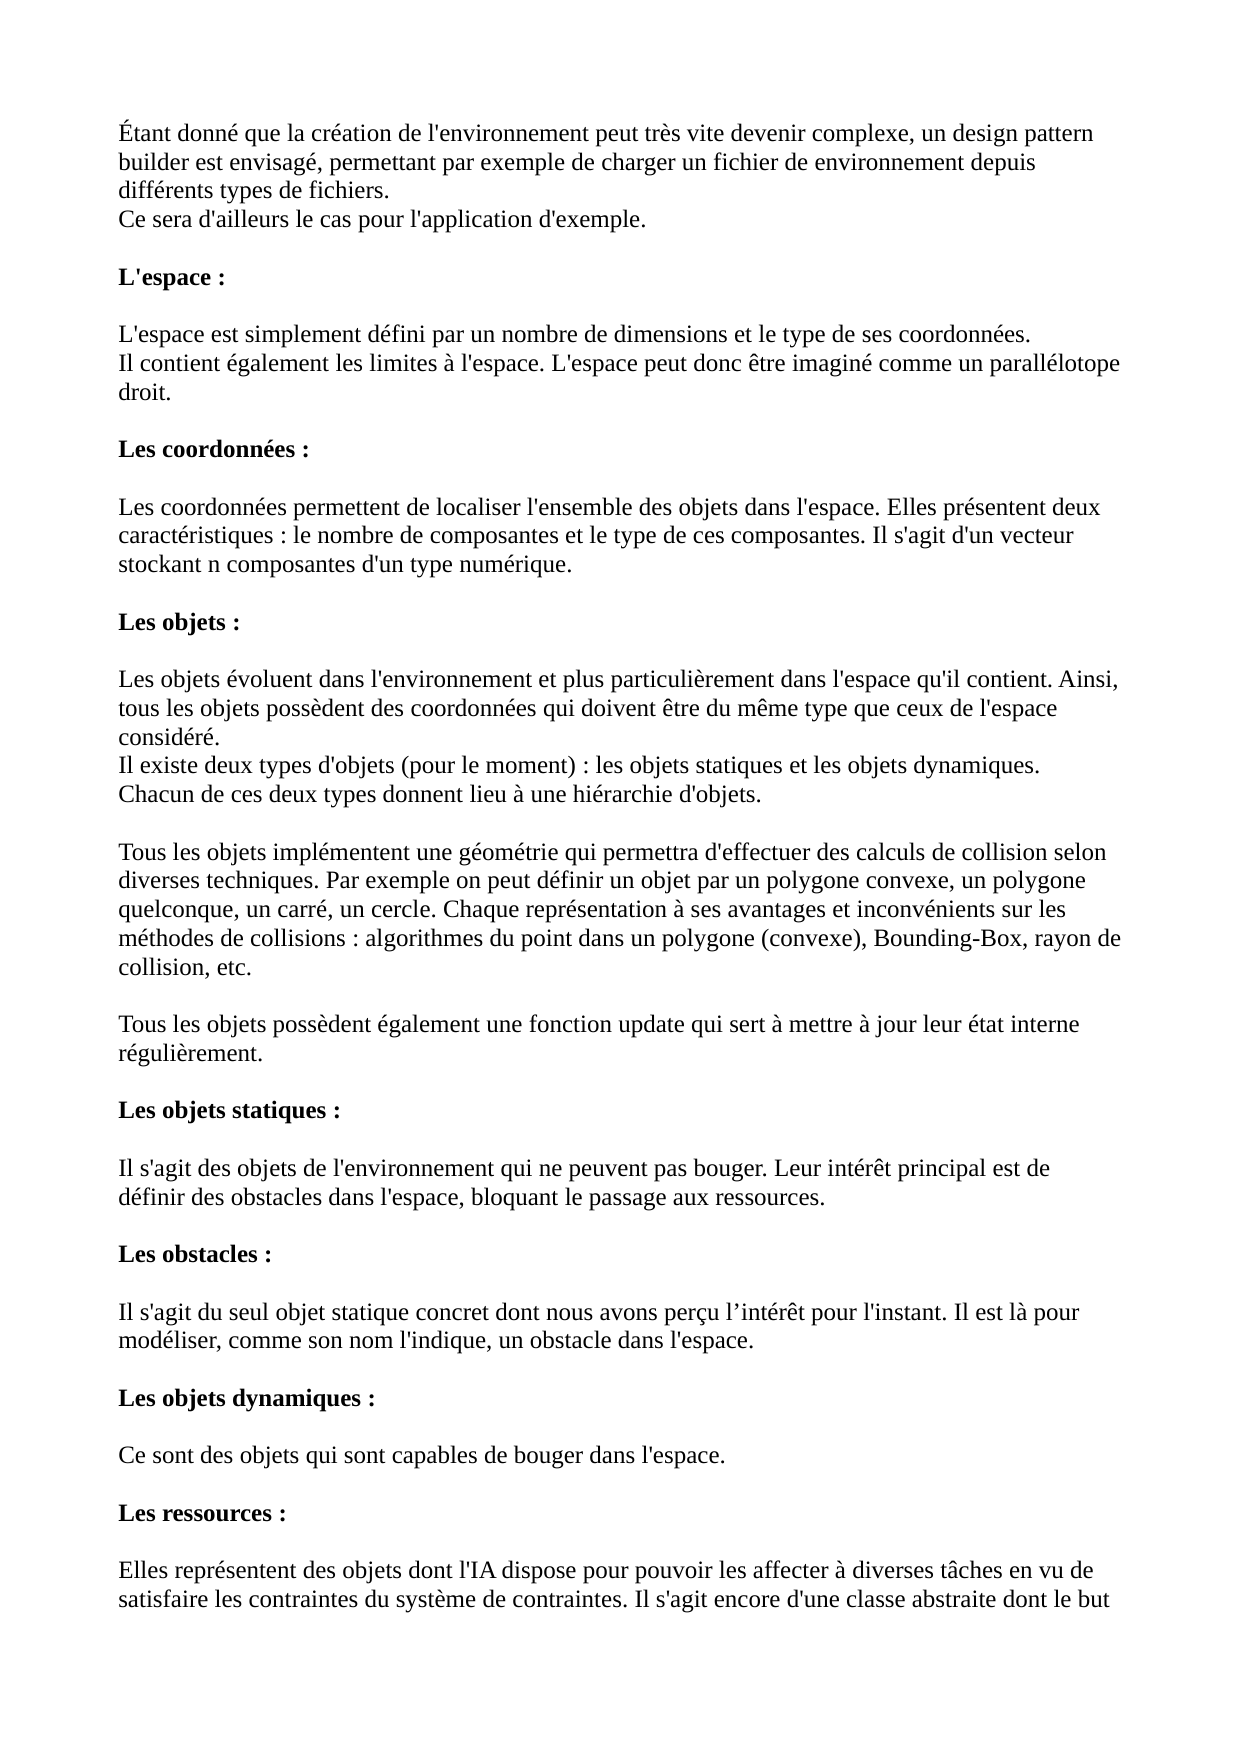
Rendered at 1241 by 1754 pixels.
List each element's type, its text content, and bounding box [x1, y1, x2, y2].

text Ce sera d'ailleurs le cas pour l'application d'exemple. [118, 204, 1122, 233]
text Les obstacles : [118, 1239, 1122, 1268]
text Il existe deux types d'objets (pour le moment) : les objets statiques et les objets dynamiques. Chacun de ces deux types donnent lieu à une hiérarchie d'objets. [118, 751, 1122, 808]
text L'espace : [118, 262, 1122, 291]
text Les objets dynamiques : [118, 1383, 1122, 1412]
text Les objets : [118, 607, 1122, 636]
text Ce sont des objets qui sont capables de bouger dans l'espace. [118, 1441, 1122, 1469]
text Les objets évoluent dans l'environnement et plus particulièrement dans l'espace qu'il contient. Ainsi, tous les objets possèdent des coordonnées qui doivent être du même type que ceux de l'espace considéré. [118, 664, 1122, 751]
text Les ressources : [118, 1498, 1122, 1527]
text Il s'agit des objets de l'environnement qui ne peuvent pas bouger. Leur intérêt principal est de définir des obstacles dans l'espace, bloquant le passage aux ressources. [118, 1153, 1122, 1211]
text Il s'agit du seul objet statique concret dont nous avons perçu l’intérêt pour l'instant. Il est là pour modéliser, comme son nom l'indique, un obstacle dans l'espace. [118, 1297, 1122, 1354]
text L'espace est simplement défini par un nombre de dimensions et le type de ses coordonnées. Il contient également les limites à l'espace. L'espace peut donc être imaginé comme un parallélotope droit. [118, 319, 1122, 406]
text Les objets statiques : [118, 1096, 1122, 1124]
text Elles représentent des objets dont l'IA dispose pour pouvoir les affecter à diverses tâches en vu de satisfaire les contraintes du système de contraintes. Il s'agit encore d'une classe abstraite dont le but [118, 1556, 1122, 1613]
text Étant donné que la création de l'environnement peut très vite devenir complexe, un design pattern builder est envisagé, permettant par exemple de charger un fichier de environnement depuis différents types de fichiers. [118, 118, 1122, 204]
text Les coordonnées : [118, 434, 1122, 463]
text Tous les objets possèdent également une fonction update qui sert à mettre à jour leur état interne régulièrement. [118, 1009, 1122, 1067]
text Les coordonnées permettent de localiser l'ensemble des objets dans l'espace. Elles présentent deux caractéristiques : le nombre de composantes et le type de ces composantes. Il s'agit d'un vecteur stockant n composantes d'un type numérique. [118, 492, 1122, 578]
text Tous les objets implémentent une géométrie qui permettra d'effectuer des calculs de collision selon diverses techniques. Par exemple on peut définir un objet par un polygone convexe, un polygone quelconque, un carré, un cercle. Chaque représentation à ses avantages et inconvénients sur les méthodes de collisions : algorithmes du point dans un polygone (convexe), Bounding-Box, rayon de collision, etc. [118, 837, 1122, 981]
